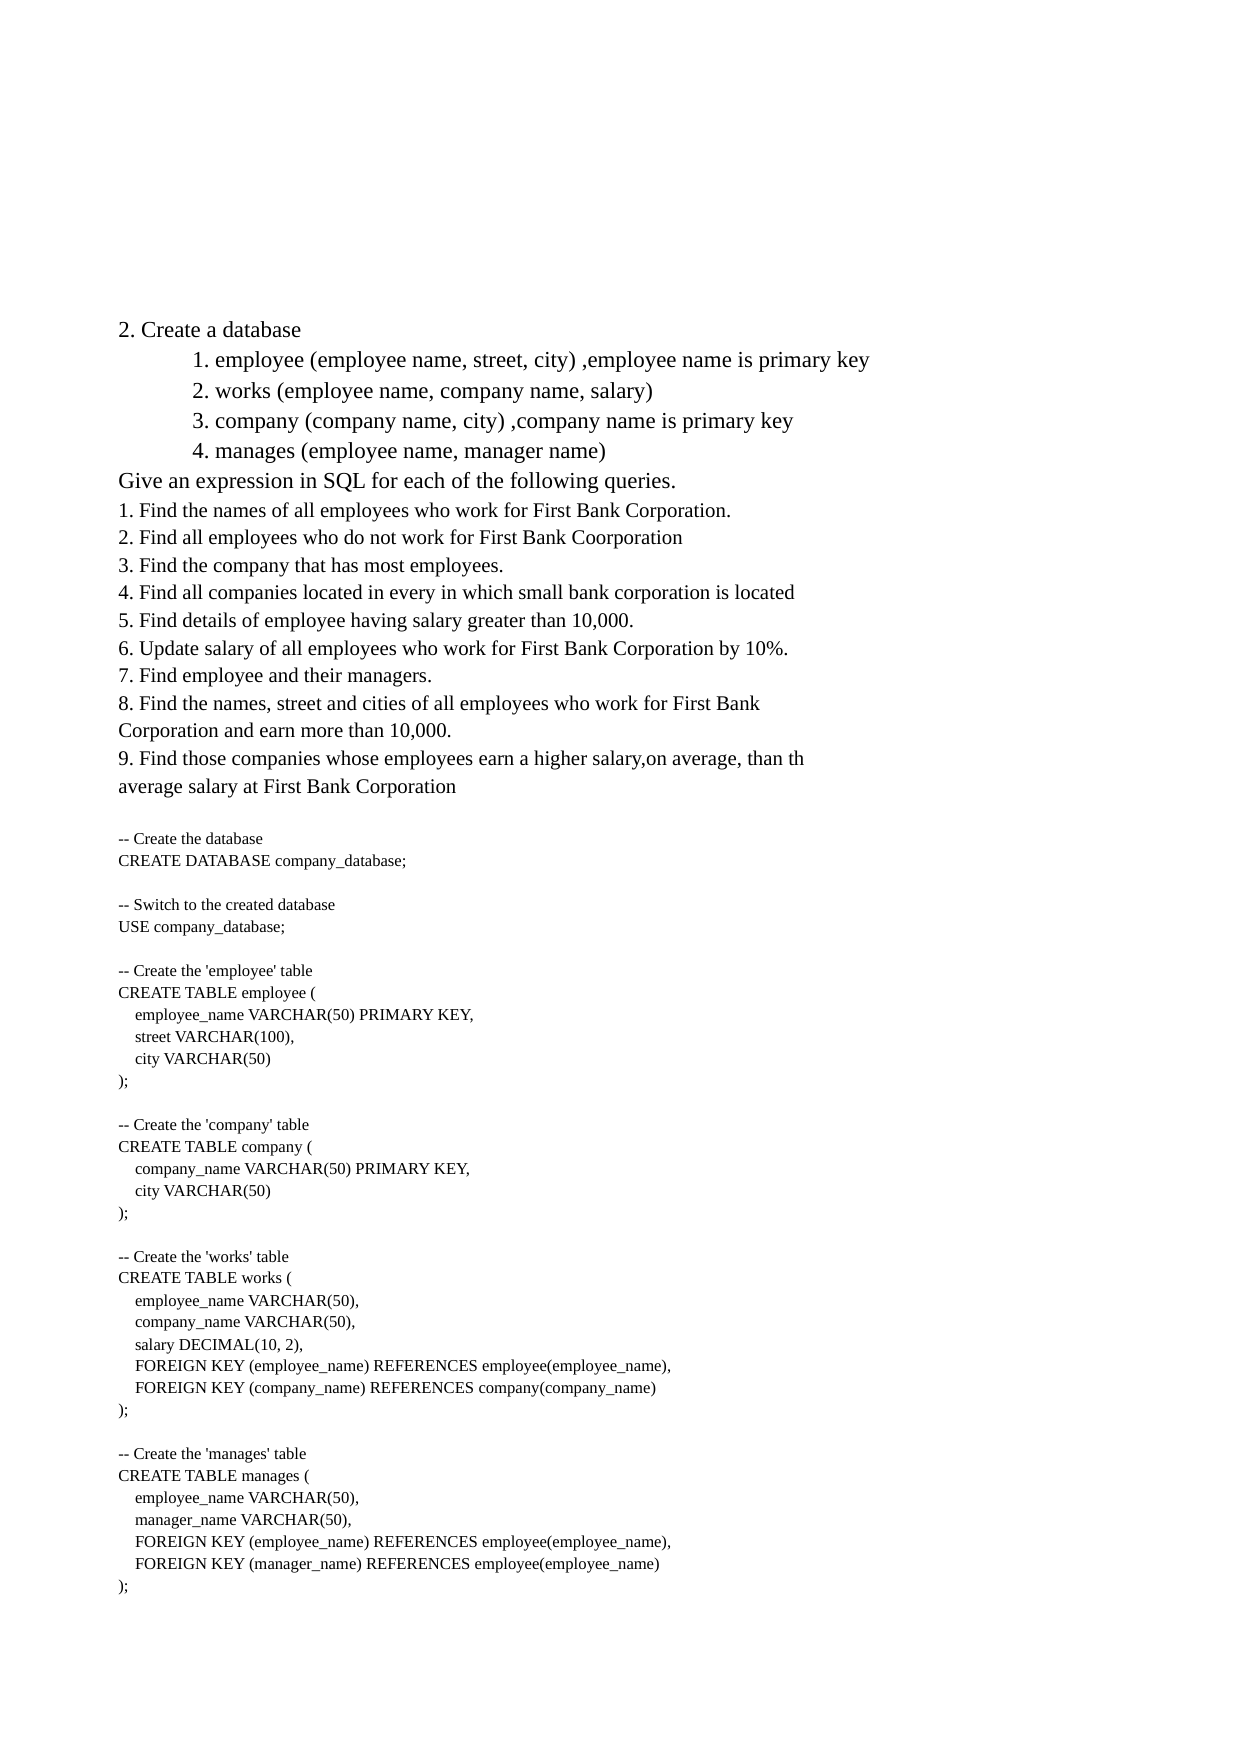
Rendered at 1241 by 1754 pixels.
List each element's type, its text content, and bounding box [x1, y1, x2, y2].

text 2. Create a database [118, 316, 1122, 343]
text city VARCHAR(50) [118, 1180, 1122, 1199]
text CREATE TABLE works ( [118, 1268, 1122, 1287]
text 5. Find details of employee having salary greater than 10,000. [118, 608, 1122, 632]
text 3. Find the company that has most employees. [118, 553, 1122, 577]
text employee_name VARCHAR(50), [118, 1290, 1122, 1309]
text employee_name VARCHAR(50), [118, 1488, 1122, 1507]
text FOREIGN KEY (employee_name) REFERENCES employee(employee_name), [118, 1532, 1122, 1551]
text CREATE TABLE employee ( [118, 983, 1122, 1002]
text ); [118, 1202, 1122, 1222]
text FOREIGN KEY (company_name) REFERENCES company(company_name) [118, 1378, 1122, 1397]
text 3. company (company name, city) ,company name is primary key [118, 407, 1122, 433]
text FOREIGN KEY (manager_name) REFERENCES employee(employee_name) [118, 1554, 1122, 1573]
text CREATE TABLE manages ( [118, 1466, 1122, 1485]
text average salary at First Bank Corporation [118, 773, 1122, 798]
text -- Create the 'employee' table [118, 961, 1122, 980]
text ); [118, 1071, 1122, 1090]
text ); [118, 1576, 1122, 1595]
text 6. Update salary of all employees who work for First Bank Corporation by 10%. [118, 636, 1122, 659]
text FOREIGN KEY (employee_name) REFERENCES employee(employee_name), [118, 1356, 1122, 1375]
text street VARCHAR(100), [118, 1027, 1122, 1046]
text 2. works (employee name, company name, salary) [118, 377, 1122, 403]
text -- Create the database [118, 829, 1122, 848]
text 4. manages (employee name, manager name) [118, 437, 1122, 463]
text USE company_database; [118, 917, 1122, 936]
text -- Switch to the created database [118, 895, 1122, 914]
text 9. Find those companies whose employees earn a higher salary,on average, than th [118, 746, 1122, 770]
text ); [118, 1400, 1122, 1419]
text city VARCHAR(50) [118, 1048, 1122, 1068]
text 2. Find all employees who do not work for First Bank Coorporation [118, 525, 1122, 549]
text CREATE TABLE company ( [118, 1136, 1122, 1156]
text 1. Find the names of all employees who work for First Bank Corporation. [118, 497, 1122, 522]
text company_name VARCHAR(50) PRIMARY KEY, [118, 1158, 1122, 1178]
text -- Create the 'company' table [118, 1114, 1122, 1134]
text 4. Find all companies located in every in which small bank corporation is located [118, 580, 1122, 604]
text Corporation and earn more than 10,000. [118, 718, 1122, 742]
text company_name VARCHAR(50), [118, 1312, 1122, 1331]
text 8. Find the names, street and cities of all employees who work for First Bank [118, 691, 1122, 715]
text employee_name VARCHAR(50) PRIMARY KEY, [118, 1004, 1122, 1024]
text manager_name VARCHAR(50), [118, 1510, 1122, 1529]
text CREATE DATABASE company_database; [118, 851, 1122, 870]
text 7. Find employee and their managers. [118, 663, 1122, 687]
text Give an expression in SQL for each of the following queries. [118, 467, 1122, 494]
text salary DECIMAL(10, 2), [118, 1334, 1122, 1353]
text -- Create the 'works' table [118, 1246, 1122, 1266]
text 1. employee (employee name, street, city) ,employee name is primary key [118, 346, 1122, 373]
text -- Create the 'manages' table [118, 1444, 1122, 1463]
